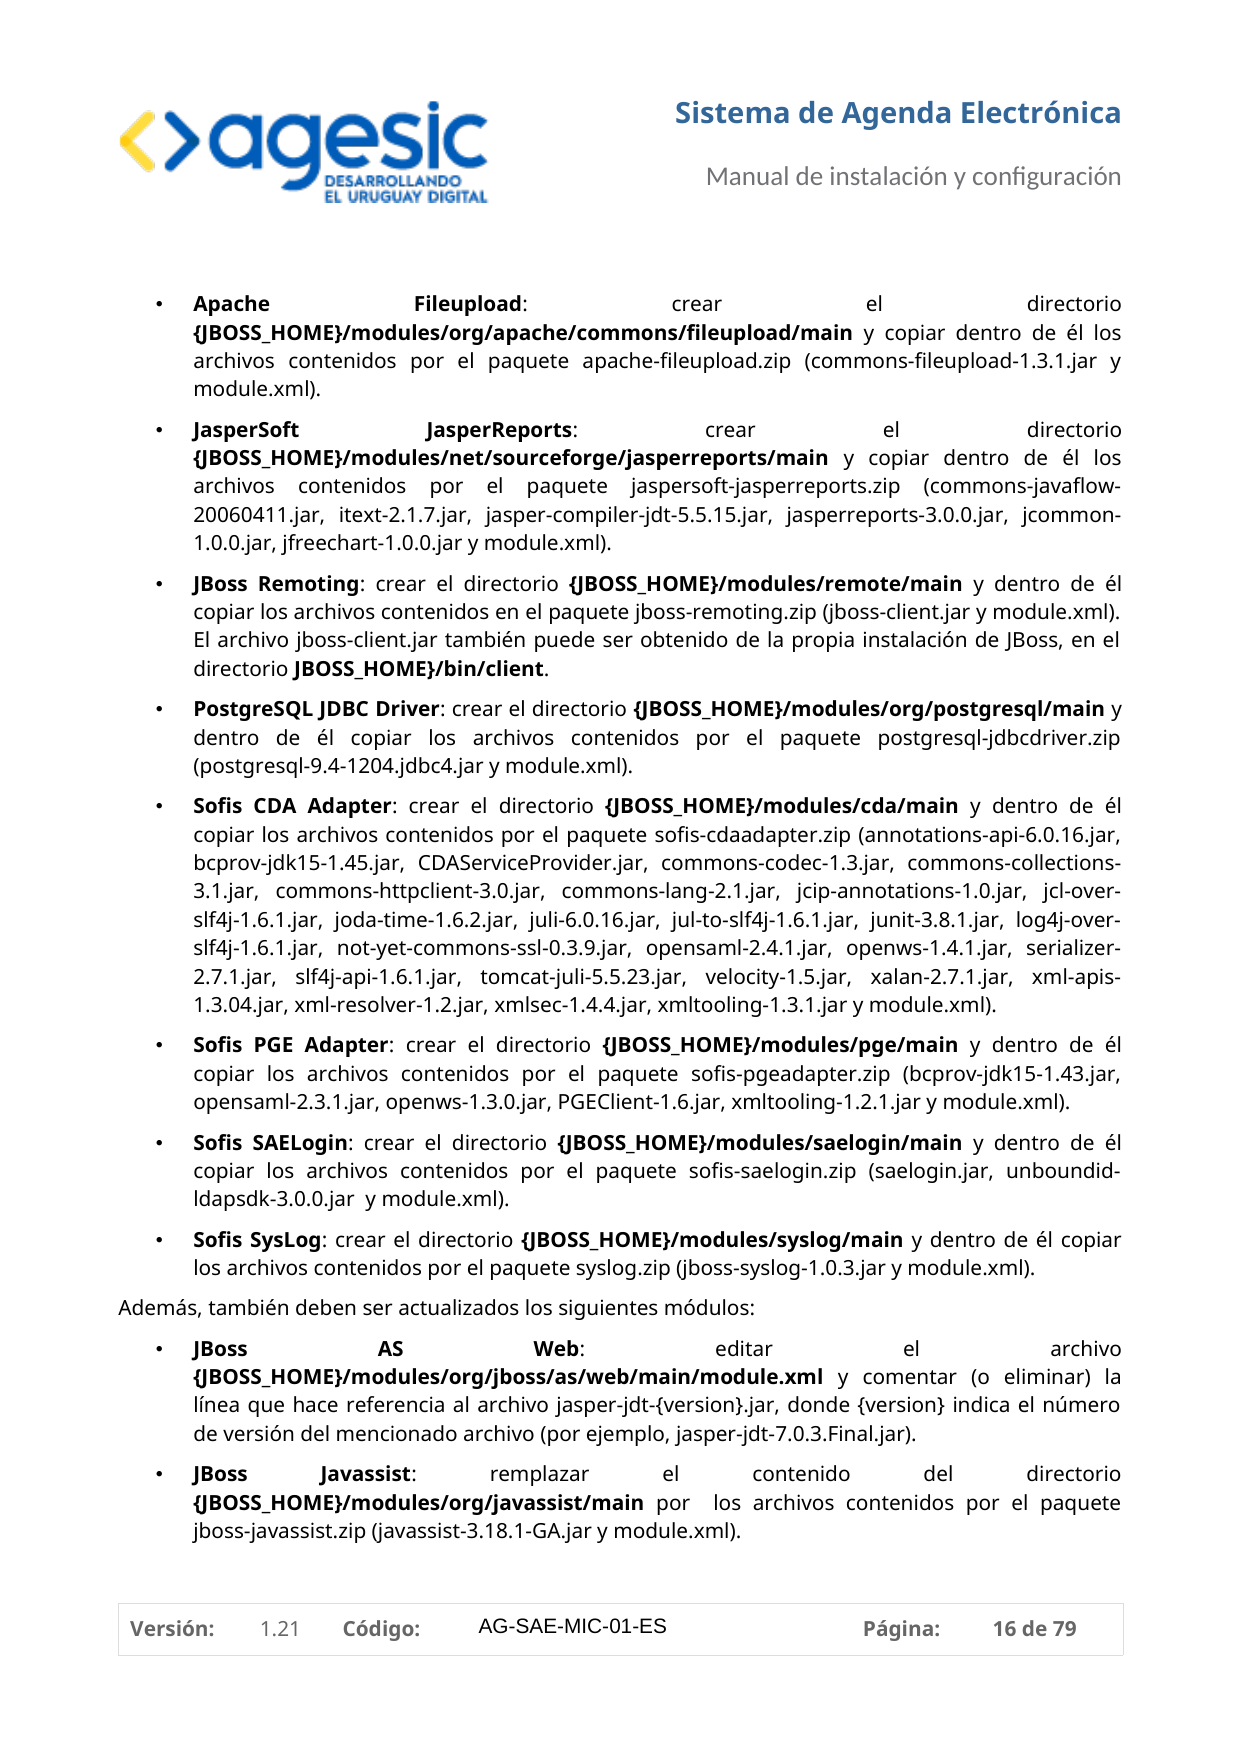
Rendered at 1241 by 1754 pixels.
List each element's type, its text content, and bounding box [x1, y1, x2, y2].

list Sofis CDA Adapter: crear el directorio {JBOSS_HOME}/modules/cda/main y dentro de él copiar los archivos contenidos por el paquete sofis-cdaadapter.zip (annotations-api-6.0.16.jar, bcprov-jdk15-1.45.jar, CDAServiceProvider.jar, commons-codec-1.3.jar, commons-collections-3.1.jar, commons-httpclient-3.0.jar, commons-lang-2.1.jar, jcip-annotations-1.0.jar, jcl-over-slf4j-1.6.1.jar, joda-time-1.6.2.jar, juli-6.0.16.jar, jul-to-slf4j-1.6.1.jar, junit-3.8.1.jar, log4j-over-slf4j-1.6.1.jar, not-yet-commons-ssl-0.3.9.jar, opensaml-2.4.1.jar, openws-1.4.1.jar, serializer-2.7.1.jar, slf4j-api-1.6.1.jar, tomcat-juli-5.5.23.jar, velocity-1.5.jar, xalan-2.7.1.jar, xml-apis-1.3.04.jar, xml-resolver-1.2.jar, xmlsec-1.4.4.jar, xmltooling-1.3.1.jar y module.xml). [156, 791, 1122, 1019]
list Sofis SAELogin: crear el directorio {JBOSS_HOME}/modules/saelogin/main y dentro de él copiar los archivos contenidos por el paquete sofis-saelogin.zip (saelogin.jar, unboundid-ldapsdk-3.0.0.jar y module.xml). [156, 1128, 1122, 1213]
list Sofis SysLog: crear el directorio {JBOSS_HOME}/modules/syslog/main y dentro de él copiar los archivos contenidos por el paquete syslog.zip (jboss-syslog-1.0.3.jar y module.xml). [156, 1225, 1122, 1282]
list Apache Fileupload: crear el directorio {JBOSS_HOME}/modules/org/apache/commons/fileupload/main y copiar dentro de él los archivos contenidos por el paquete apache-fileupload.zip (commons-fileupload-1.3.1.jar y module.xml). [156, 289, 1122, 403]
list PostgreSQL JDBC Driver: crear el directorio {JBOSS_HOME}/modules/org/postgresql/main y dentro de él copiar los archivos contenidos por el paquete postgresql-jdbcdriver.zip (postgresql-9.4-1204.jdbc4.jar y module.xml). [156, 694, 1122, 779]
picture [119, 101, 489, 203]
list Sofis PGE Adapter: crear el directorio {JBOSS_HOME}/modules/pge/main y dentro de él copiar los archivos contenidos por el paquete sofis-pgeadapter.zip (bcprov-jdk15-1.43.jar, opensaml-2.3.1.jar, openws-1.3.0.jar, PGEClient-1.6.jar, xmltooling-1.2.1.jar y module.xml). [156, 1031, 1122, 1116]
list JBoss Remoting: crear el directorio {JBOSS_HOME}/modules/remote/main y dentro de él copiar los archivos contenidos en el paquete jboss-remoting.zip (jboss-client.jar y module.xml). El archivo jboss-client.jar también puede ser obtenido de la propia instalación de JBoss, en el directorio JBOSS_HOME}/bin/client. [156, 569, 1122, 682]
list JBoss Javassist: remplazar el contenido del directorio {JBOSS_HOME}/modules/org/javassist/main por los archivos contenidos por el paquete jboss-javassist.zip (javassist-3.18.1-GA.jar y module.xml). [156, 1459, 1122, 1544]
list JasperSoft JasperReports: crear el directorio {JBOSS_HOME}/modules/net/sourceforge/jasperreports/main y copiar dentro de él los archivos contenidos por el paquete jaspersoft-jasperreports.zip (commons-javaflow-20060411.jar, itext-2.1.7.jar, jasper-compiler-jdt-5.5.15.jar, jasperreports-3.0.0.jar, jcommon-1.0.0.jar, jfreechart-1.0.0.jar y module.xml). [156, 415, 1122, 557]
list JBoss AS Web: editar el archivo {JBOSS_HOME}/modules/org/jboss/as/web/main/module.xml y comentar (o eliminar) la línea que hace referencia al archivo jasper-jdt-{version}.jar, donde {version} indica el número de versión del mencionado archivo (por ejemplo, jasper-jdt-7.0.3.Final.jar). [156, 1334, 1122, 1447]
text Además, también deben ser actualizados los siguientes módulos: [118, 1293, 1122, 1322]
